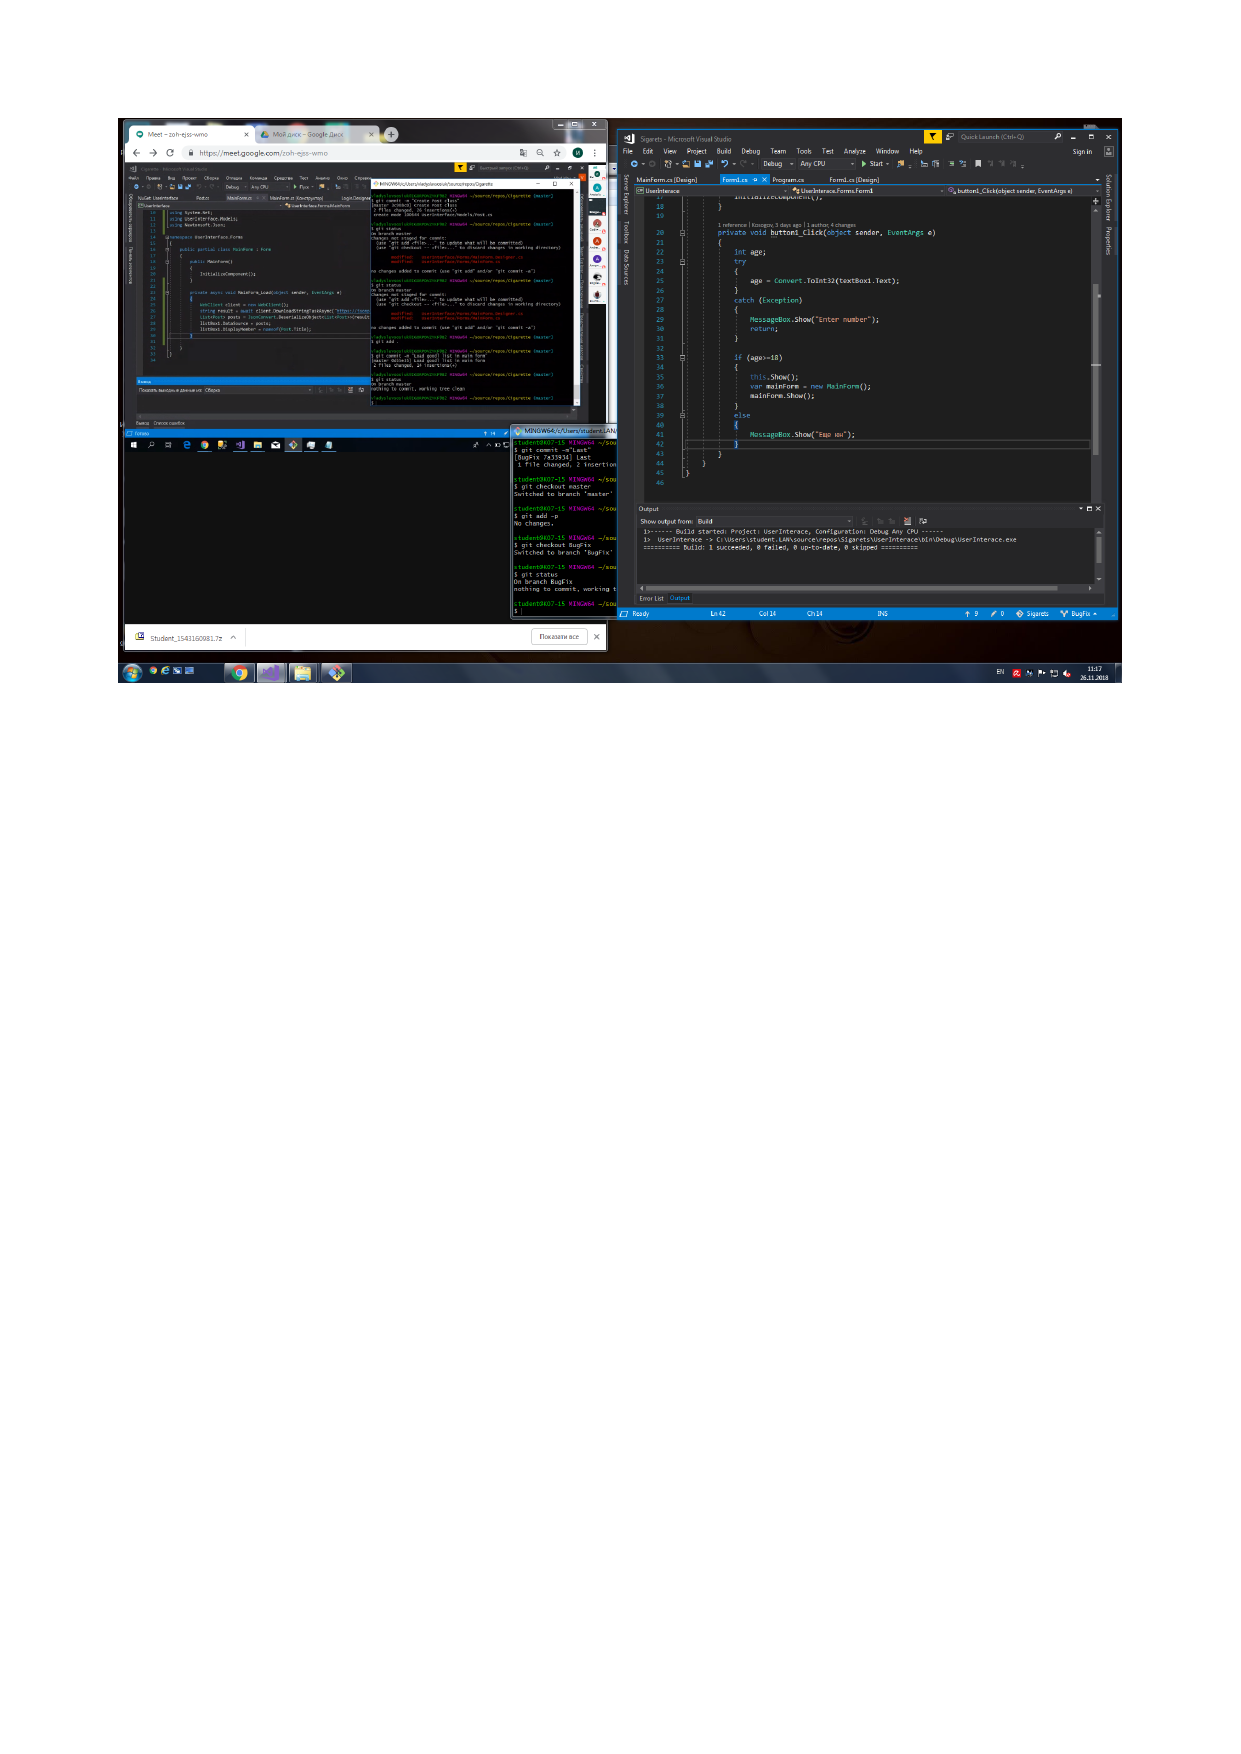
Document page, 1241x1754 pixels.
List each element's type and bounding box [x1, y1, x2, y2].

picture [118, 118, 1122, 683]
